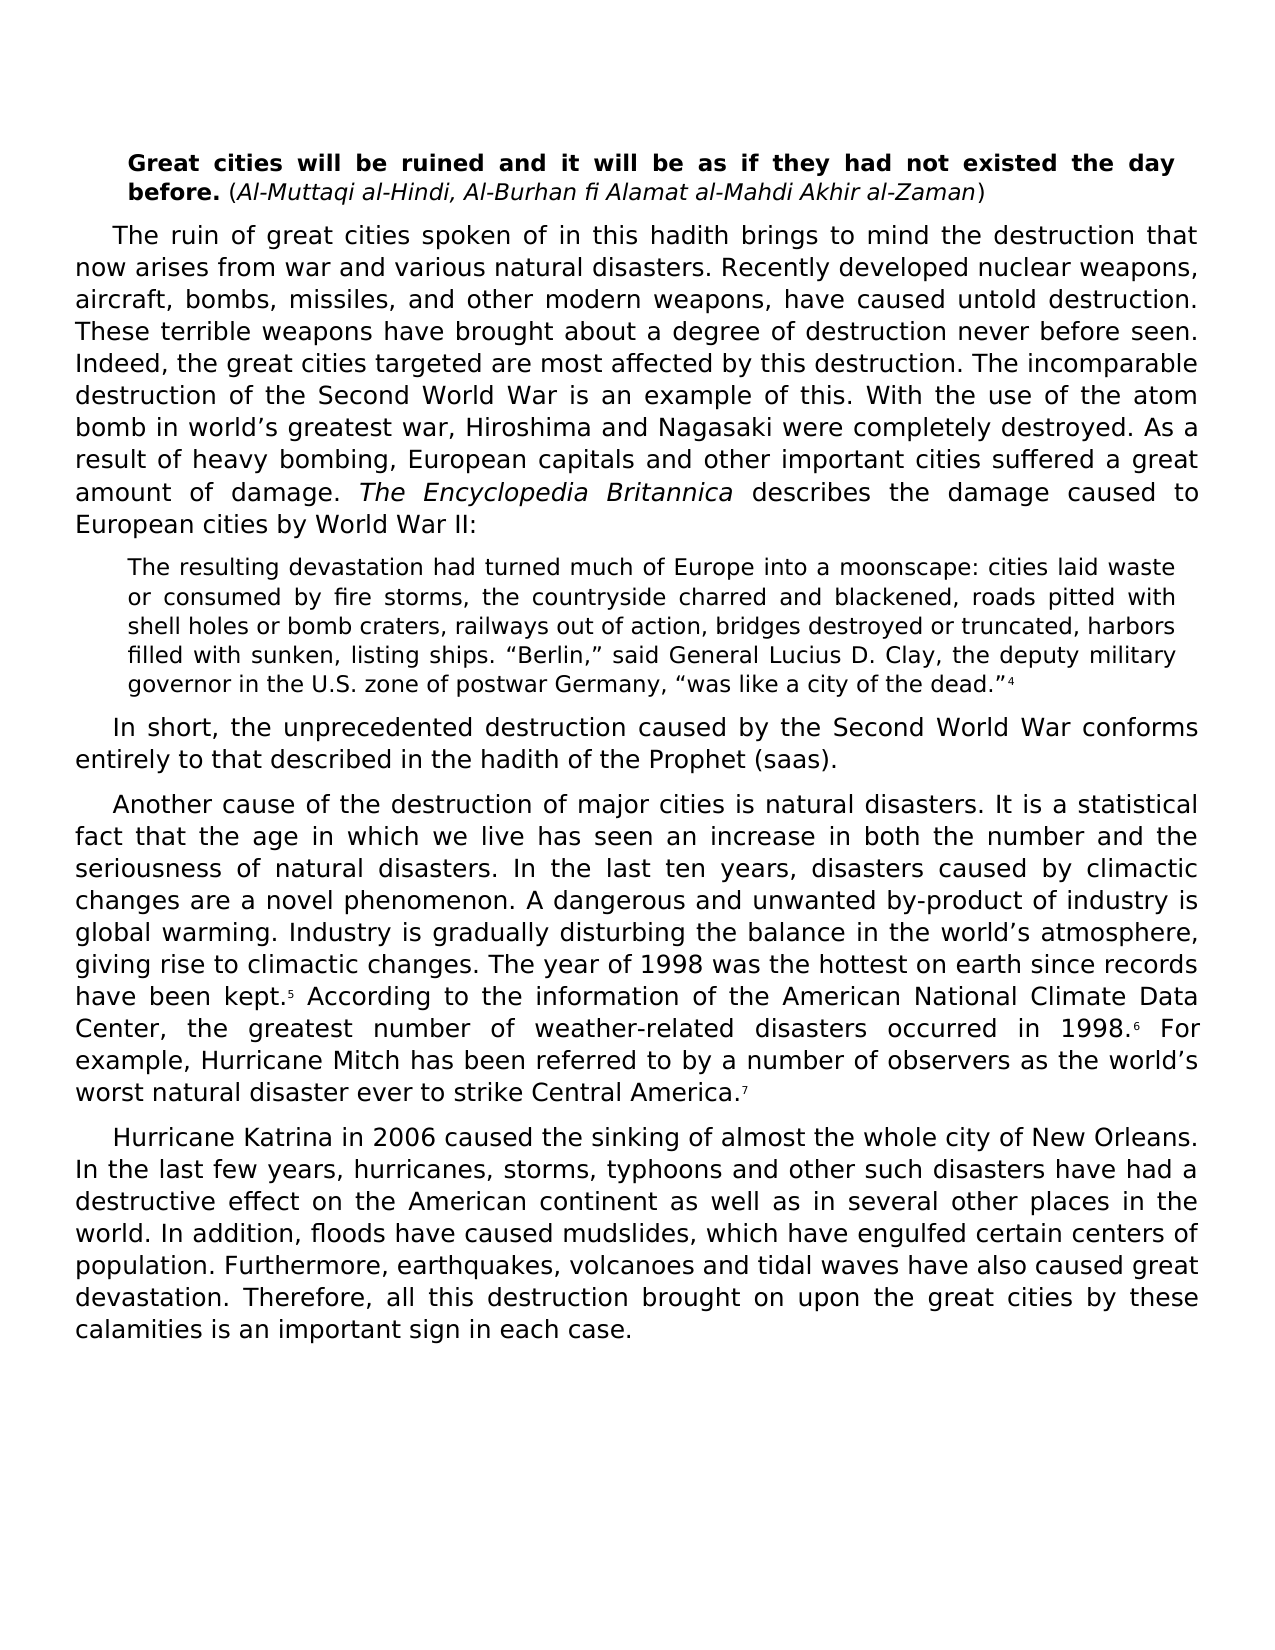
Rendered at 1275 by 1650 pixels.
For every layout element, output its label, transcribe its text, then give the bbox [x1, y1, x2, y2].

text Hurricane Katrina in 2006 caused the sinking of almost the whole city of New Orleans. In the last few years, hurricanes, storms, typhoons and other such disasters have had a destructive effect on the American continent as well as in several other places in the world. In addition, floods have caused mudslides, which have engulfed certain centers of population. Furthermore, earthquakes, volcanoes and tidal waves have also caused great devastation. Therefore, all this destruction brought on upon the great cities by these calamities is an important sign in each case. [75, 1123, 1200, 1345]
text Great cities will be ruined and it will be as if they had not existed the day before. (Al-Muttaqi al-Hindi, Al-Burhan fi Alamat al-Mahdi Akhir al-Zaman) [127, 150, 1177, 206]
text The resulting devastation had turned much of Europe into a moonscape: cities laid waste or consumed by fire storms, the countryside charred and blackened, roads pitted with shell holes or bomb craters, railways out of action, bridges destroyed or truncated, harbors filled with sunken, listing ships. “Berlin,” said General Lucius D. Clay, the deputy military governor in the U.S. zone of postwar Germany, “was like a city of the dead.”4 [127, 554, 1177, 698]
text In short, the unprecedented destruction caused by the Second World War conforms entirely to that described in the hadith of the Prophet (saas). [75, 713, 1200, 774]
text The ruin of great cities spoken of in this hadith brings to mind the destruction that now arises from war and various natural disasters. Recently developed nuclear weapons, aircraft, bombs, missiles, and other modern weapons, have caused untold destruction. These terrible weapons have brought about a degree of destruction never before seen. Indeed, the great cities targeted are most affected by this destruction. The incomparable destruction of the Second World War is an example of this. With the use of the atom bomb in world’s greatest war, Hiroshima and Nagasaki were completely destroyed. As a result of heavy bombing, European capitals and other important cities suffered a great amount of damage. The Encyclopedia Britannica describes the damage caused to European cities by World War II: [75, 221, 1200, 539]
text Another cause of the destruction of major cities is natural disasters. It is a statistical fact that the age in which we live has seen an increase in both the number and the seriousness of natural disasters. In the last ten years, disasters caused by climactic changes are a novel phenomenon. A dangerous and unwanted by-product of industry is global warming. Industry is gradually disturbing the balance in the world’s atmosphere, giving rise to climactic changes. The year of 1998 was the hottest on earth since records have been kept.5 According to the information of the American National Climate Data Center, the greatest number of weather-related disasters occurred in 1998.6 For example, Hurricane Mitch has been referred to by a number of observers as the world’s worst natural disaster ever to strike Central America.7 [75, 790, 1200, 1108]
